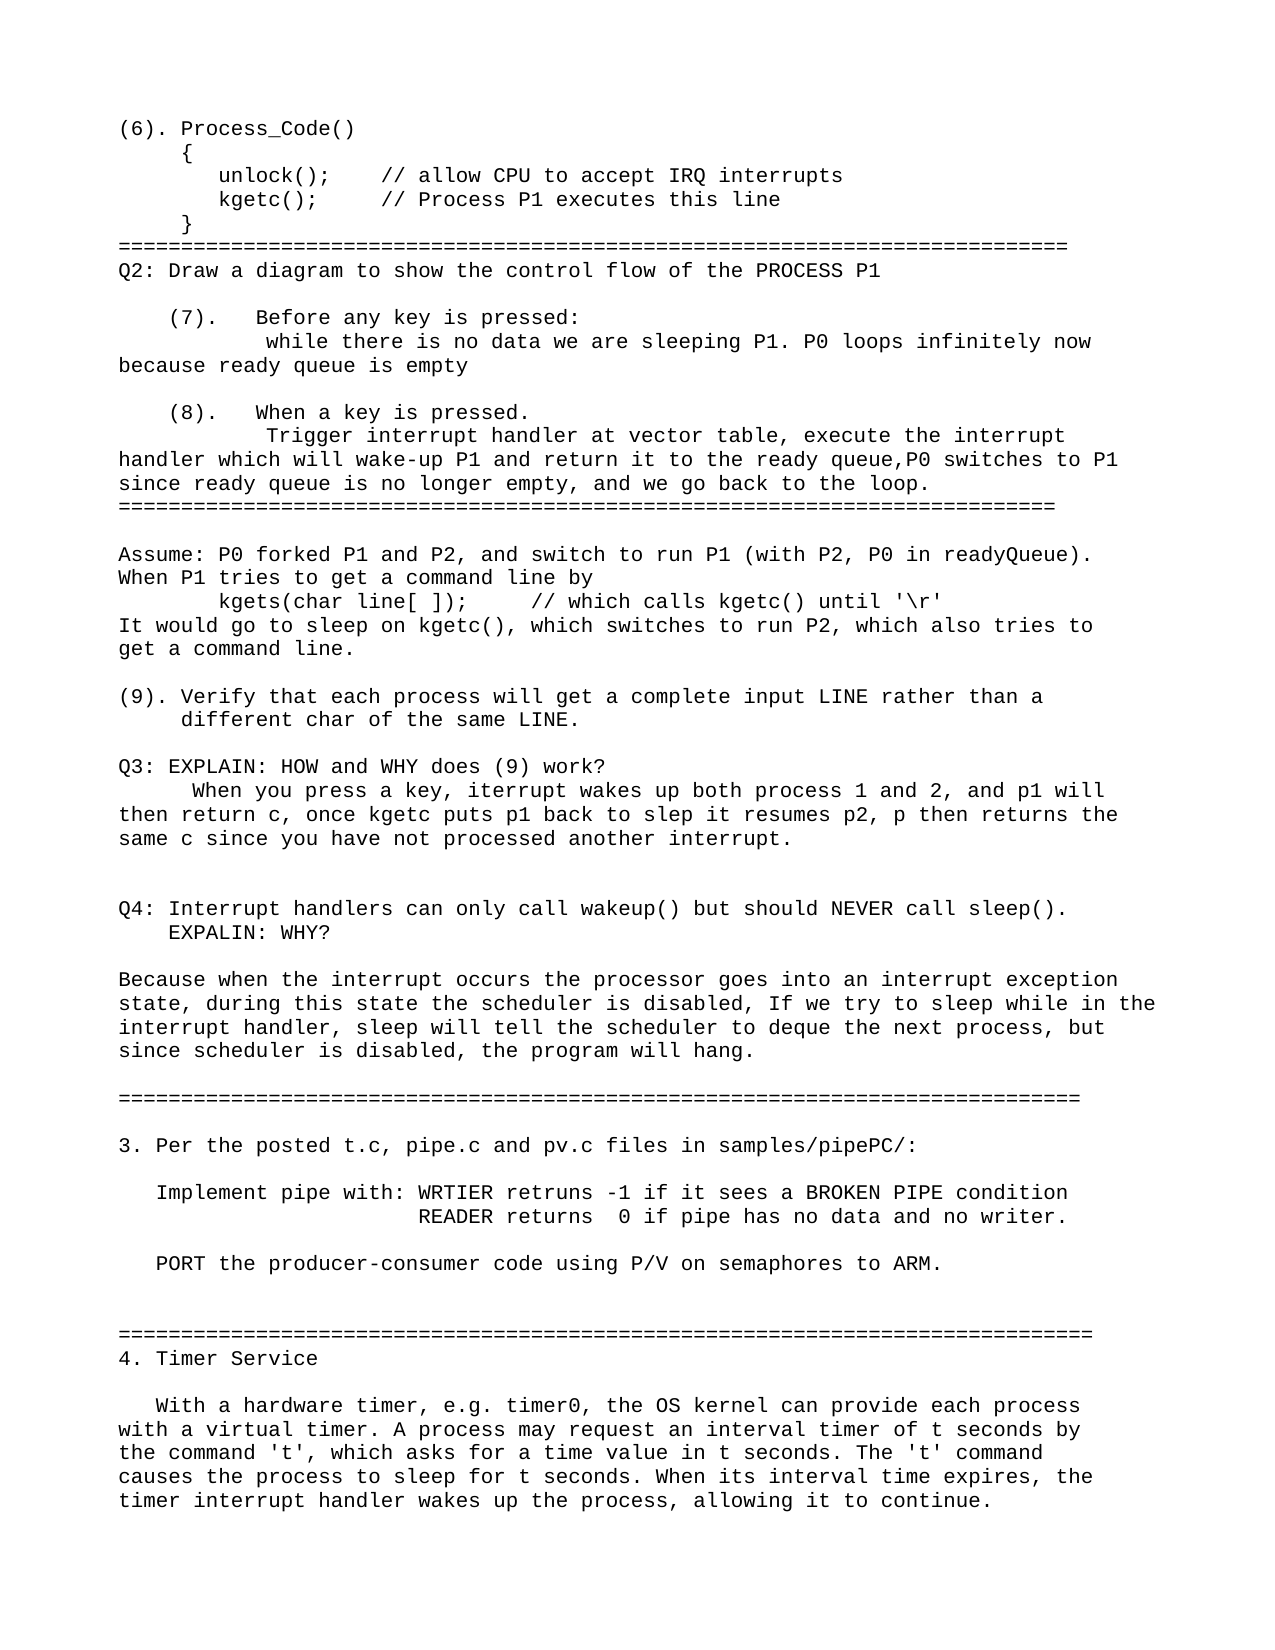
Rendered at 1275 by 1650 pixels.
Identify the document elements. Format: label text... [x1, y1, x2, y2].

text unlock(); // allow CPU to accept IRQ interrupts [118, 165, 1157, 189]
text PORT the producer-consumer code using P/V on semaphores to ARM. [118, 1253, 1157, 1277]
text (8). When a key is pressed. [118, 402, 1157, 426]
text With a hardware timer, e.g. timer0, the OS kernel can provide each process [118, 1395, 1157, 1419]
text =========================================================================== [118, 496, 1157, 520]
text Q2: Draw a diagram to show the control flow of the PROCESS P1 [118, 260, 1157, 284]
text 4. Timer Service [118, 1348, 1157, 1371]
text causes the process to sleep for t seconds. When its interval time expires, the [118, 1466, 1157, 1489]
text Q4: Interrupt handlers can only call wakeup() but should NEVER call sleep(). [118, 898, 1157, 922]
text Implement pipe with: WRTIER retruns -1 if it sees a BROKEN PIPE condition [118, 1182, 1157, 1206]
text get a command line. [118, 638, 1157, 662]
text } [118, 213, 1157, 236]
text ============================================================================ [118, 236, 1157, 260]
text { [118, 142, 1157, 165]
text with a virtual timer. A process may request an interval timer of t seconds by [118, 1419, 1157, 1442]
text When you press a key, iterrupt wakes up both process 1 and 2, and p1 will then return c, once kgetc puts p1 back to slep it resumes p2, p then returns the same c since you have not processed another interrupt. [118, 780, 1157, 851]
text Trigger interrupt handler at vector table, execute the interrupt handler which will wake-up P1 and return it to the ready queue,P0 switches to P1 since ready queue is no longer empty, and we go back to the loop. [118, 426, 1157, 496]
text the command 't', which asks for a time value in t seconds. The 't' command [118, 1442, 1157, 1466]
text Q3: EXPLAIN: HOW and WHY does (9) work? [118, 757, 1157, 780]
text Assume: P0 forked P1 and P2, and switch to run P1 (with P2, P0 in readyQueue). [118, 544, 1157, 567]
text Because when the interrupt occurs the processor goes into an interrupt exception state, during this state the scheduler is disabled, If we try to sleep while in the interrupt handler, sleep will tell the scheduler to deque the next process, but since scheduler is disabled, the program will hang. [118, 969, 1157, 1064]
text kgets(char line[ ]); // which calls kgetc() until '\r' [118, 591, 1157, 615]
text ============================================================================== [118, 1324, 1157, 1348]
text When P1 tries to get a command line by [118, 567, 1157, 591]
text while there is no data we are sleeping P1. P0 loops infinitely now because ready queue is empty [118, 331, 1157, 378]
text different char of the same LINE. [118, 709, 1157, 733]
text kgetc(); // Process P1 executes this line [118, 189, 1157, 213]
text (7). Before any key is pressed: [118, 307, 1157, 331]
text It would go to sleep on kgetc(), which switches to run P2, which also tries to [118, 615, 1157, 638]
text timer interrupt handler wakes up the process, allowing it to continue. [118, 1489, 1157, 1513]
text ============================================================================= [118, 1088, 1157, 1111]
text 3. Per the posted t.c, pipe.c and pv.c files in samples/pipePC/: [118, 1135, 1157, 1158]
text (9). Verify that each process will get a complete input LINE rather than a [118, 686, 1157, 709]
text EXPALIN: WHY? [118, 922, 1157, 946]
text READER returns 0 if pipe has no data and no writer. [118, 1206, 1157, 1229]
text (6). Process_Code() [118, 118, 1157, 142]
